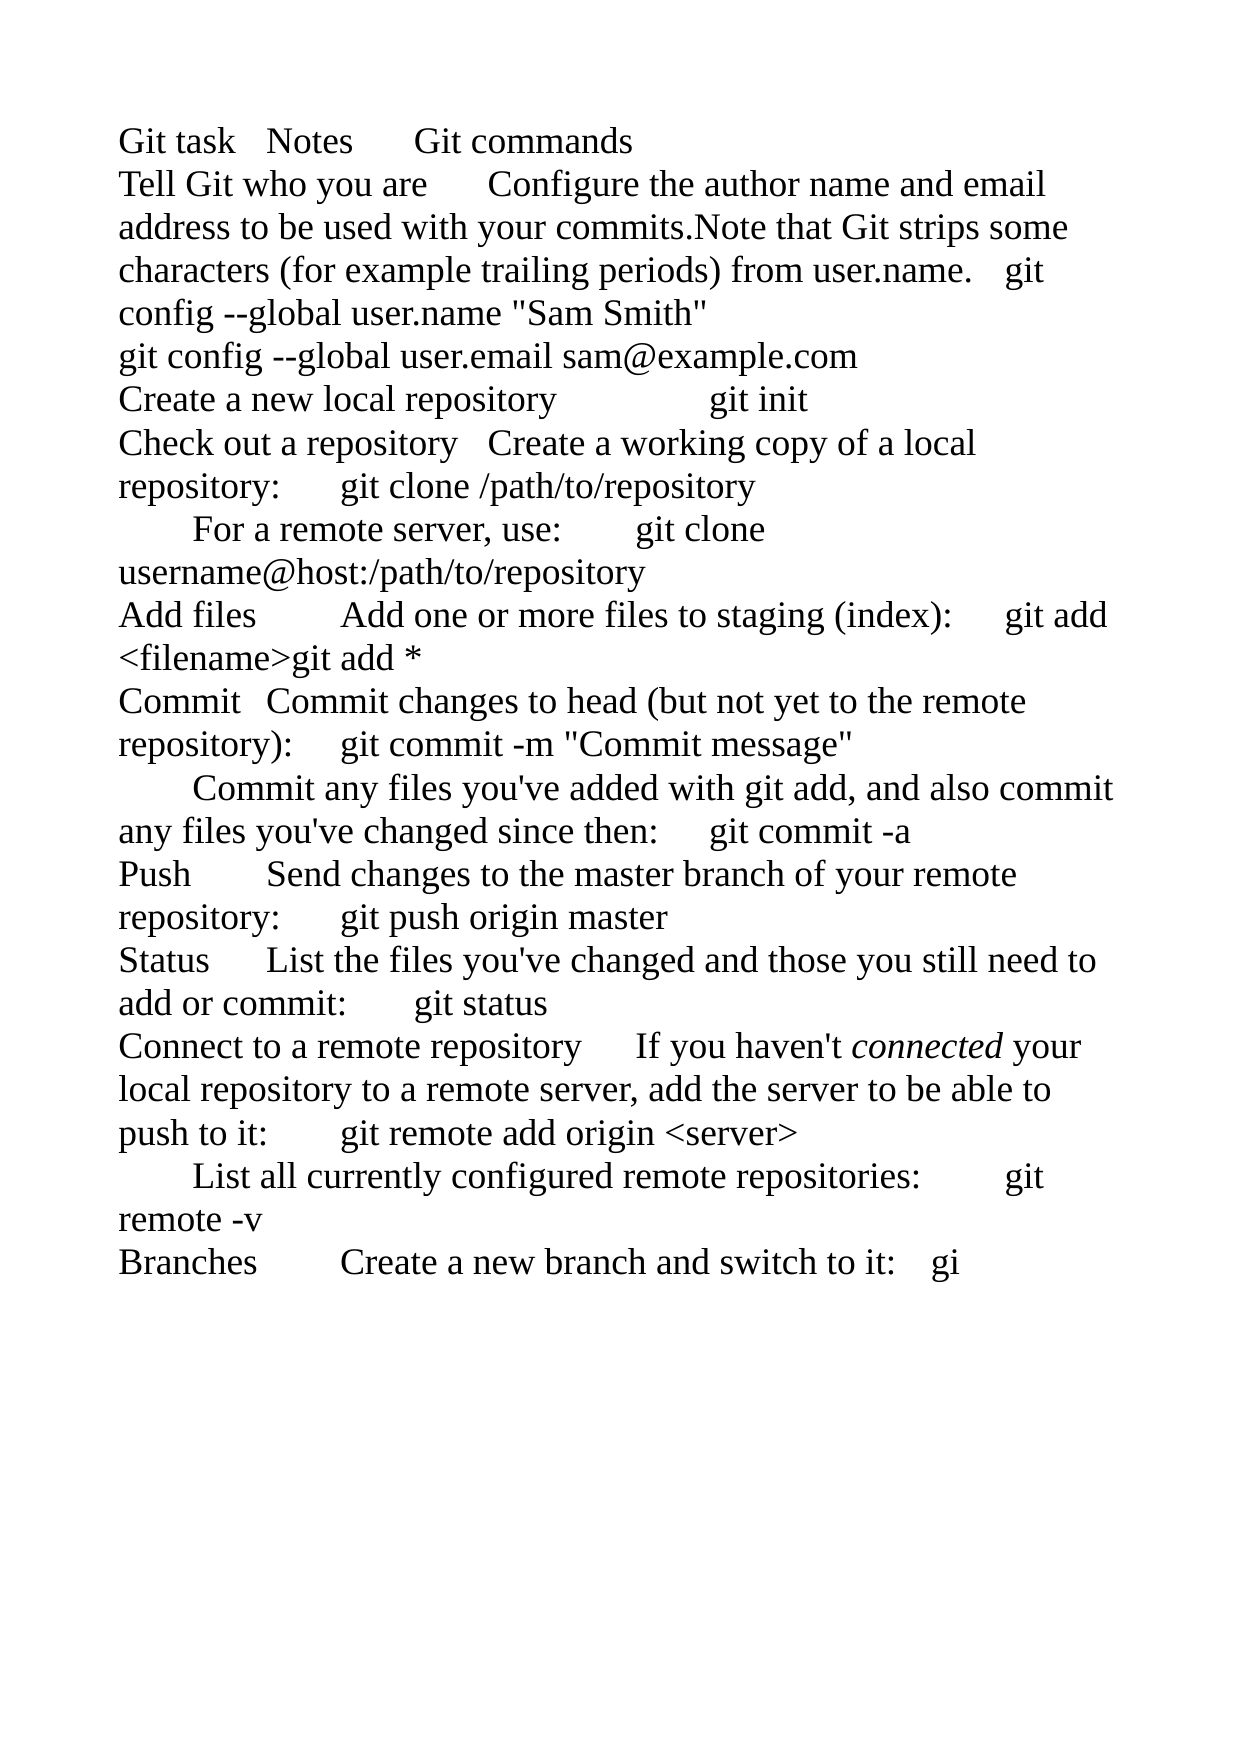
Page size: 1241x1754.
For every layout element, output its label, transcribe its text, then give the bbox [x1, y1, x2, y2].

text Check out a repository Create a working copy of a local repository: git clone /path/to/repository [118, 420, 1122, 506]
text Git task Notes Git commands [118, 118, 1122, 161]
text git config --global user.email sam@example.com [118, 334, 1122, 377]
text Commit any files you've added with git add, and also commit any files you've changed since then: git commit -a [118, 765, 1122, 851]
text Tell Git who you are Configure the author name and email address to be used with your commits.Note that Git strips some characters (for example trailing periods) from user.name. git config --global user.name "Sam Smith" [118, 161, 1122, 334]
text Push Send changes to the master branch of your remote repository: git push origin master [118, 851, 1122, 937]
text List all currently configured remote repositories: git remote -v [118, 1153, 1122, 1239]
text Status List the files you've changed and those you still need to add or commit: git status [118, 937, 1122, 1024]
text Connect to a remote repository If you haven't connected your local repository to a remote server, add the server to be able to push to it: git remote add origin <server> [118, 1024, 1122, 1153]
text Add files Add one or more files to staging (index): git add <filename>git add * [118, 592, 1122, 679]
text Commit Commit changes to head (but not yet to the remote repository): git commit -m "Commit message" [118, 679, 1122, 765]
text Create a new local repository git init [118, 377, 1122, 420]
text For a remote server, use: git clone username@host:/path/to/repository [118, 506, 1122, 592]
text Branches Create a new branch and switch to it: gi [118, 1239, 1122, 1282]
